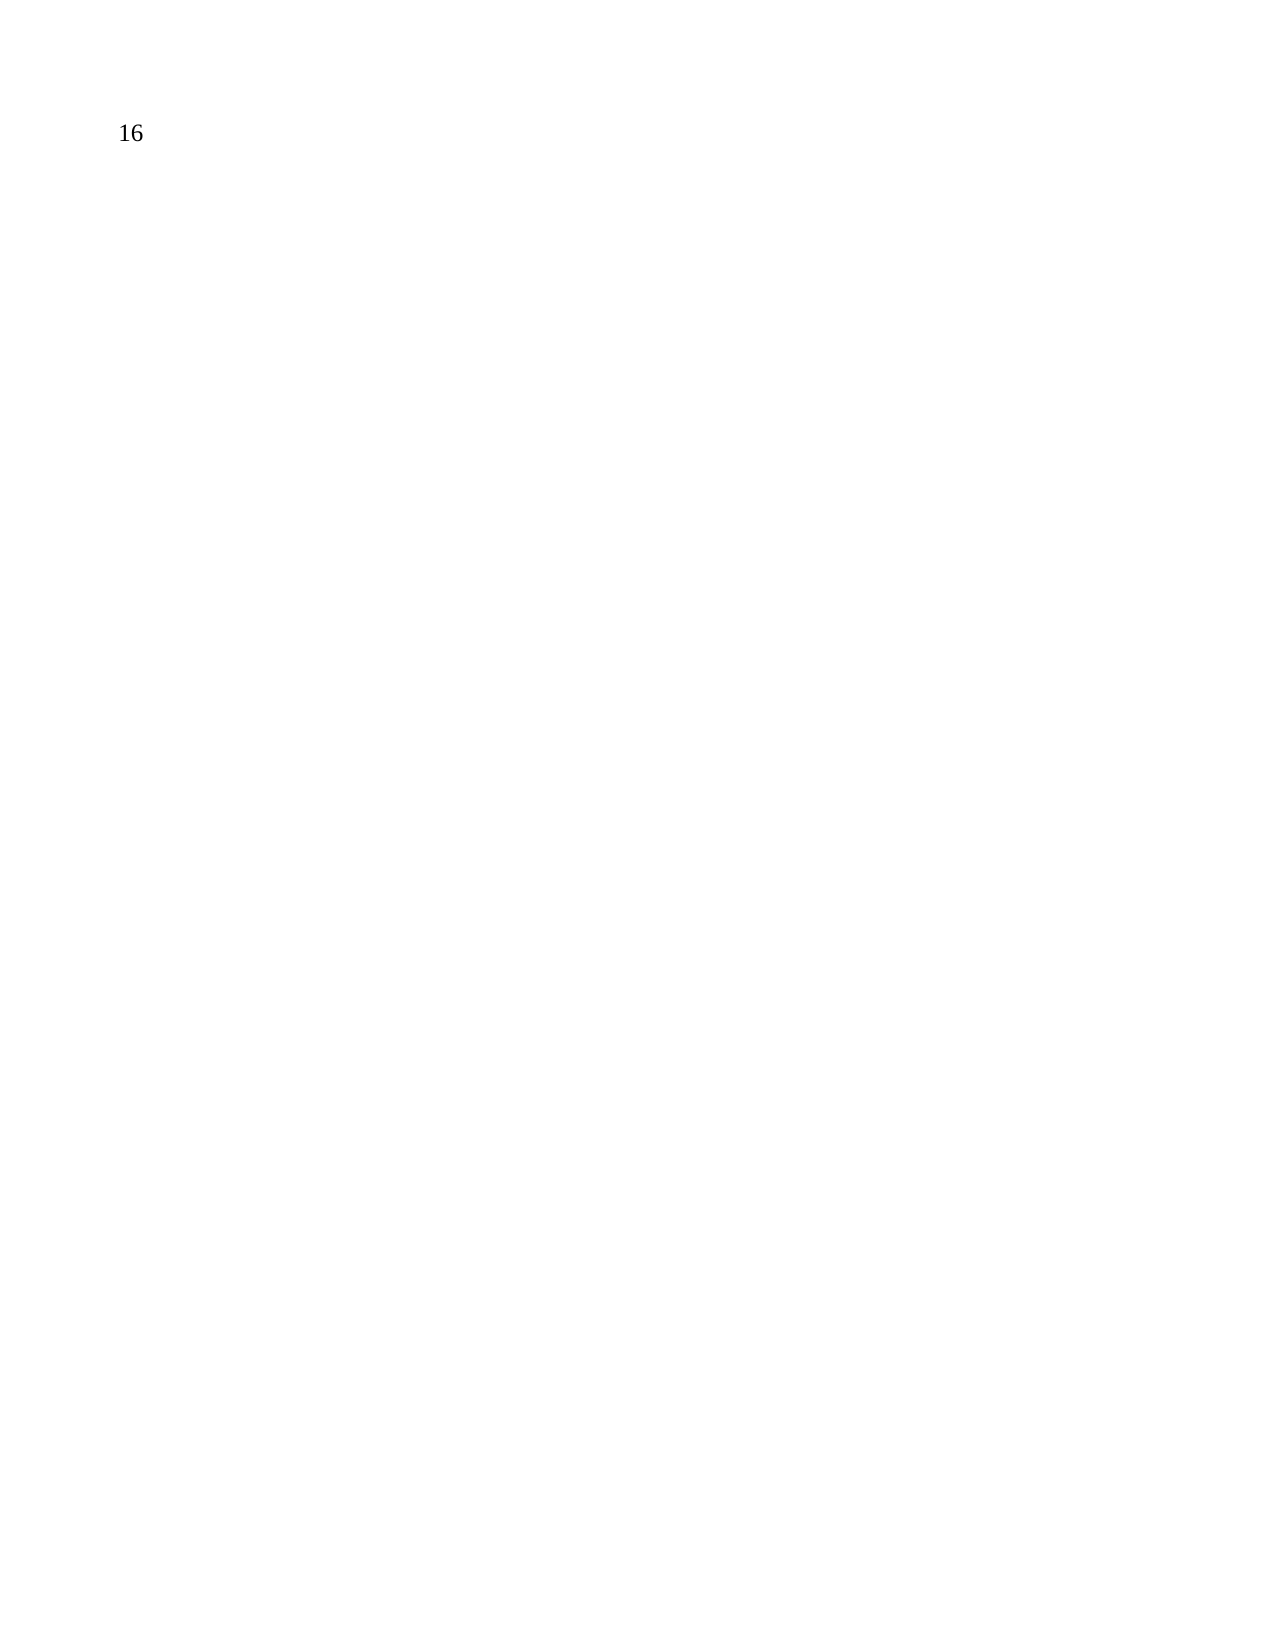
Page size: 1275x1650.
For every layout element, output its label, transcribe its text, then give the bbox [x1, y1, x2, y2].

text 16 [118, 118, 1157, 147]
